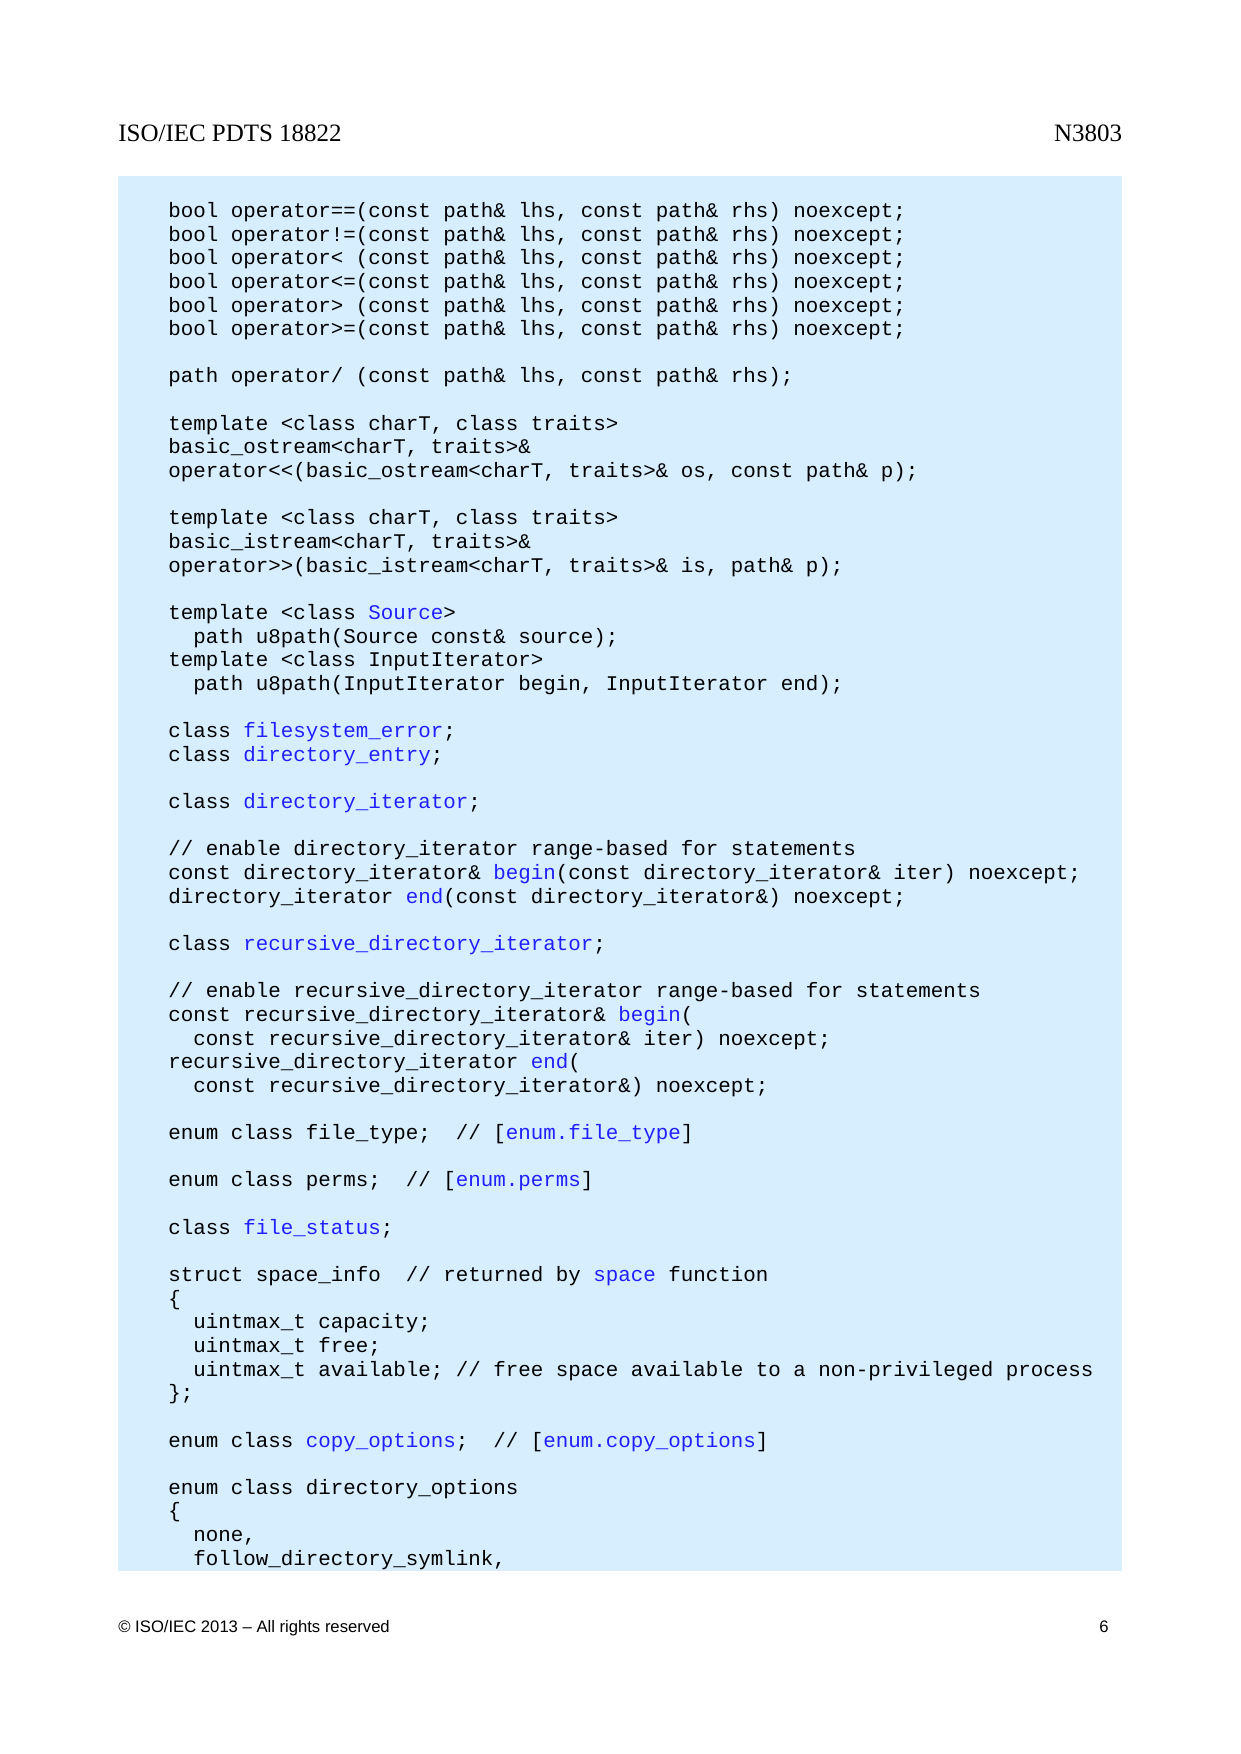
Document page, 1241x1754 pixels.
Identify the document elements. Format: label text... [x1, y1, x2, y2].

text class recursive_directory_iterator; [118, 933, 1122, 957]
text enum class file_type; // [enum.file_type] [118, 1122, 1122, 1146]
text const directory_iterator& begin(const directory_iterator& iter) noexcept; [118, 862, 1122, 886]
text enum class directory_options [118, 1477, 1122, 1501]
text uintmax_t free; [118, 1335, 1122, 1359]
text path u8path(Source const& source); [118, 626, 1122, 649]
text bool operator>=(const path& lhs, const path& rhs) noexcept; [118, 318, 1122, 342]
text class directory_iterator; [118, 791, 1122, 815]
text bool operator!=(const path& lhs, const path& rhs) noexcept; [118, 224, 1122, 247]
text bool operator==(const path& lhs, const path& rhs) noexcept; [118, 200, 1122, 224]
text template <class InputIterator> [118, 649, 1122, 673]
text class file_status; [118, 1217, 1122, 1240]
text basic_ostream<charT, traits>& [118, 436, 1122, 460]
text operator>>(basic_istream<charT, traits>& is, path& p); [118, 555, 1122, 578]
text // enable recursive_directory_iterator range-based for statements [118, 980, 1122, 1004]
text bool operator> (const path& lhs, const path& rhs) noexcept; [118, 294, 1122, 318]
text class directory_entry; [118, 744, 1122, 767]
text path operator/ (const path& lhs, const path& rhs); [118, 366, 1122, 389]
text recursive_directory_iterator end( const recursive_directory_iterator&) noexcept; [118, 1051, 1122, 1098]
text enum class copy_options; // [enum.copy_options] [118, 1429, 1122, 1453]
text bool operator< (const path& lhs, const path& rhs) noexcept; [118, 247, 1122, 271]
text { [118, 1288, 1122, 1311]
text path u8path(InputIterator begin, InputIterator end); [118, 673, 1122, 697]
text class filesystem_error; [118, 720, 1122, 744]
text uintmax_t capacity; [118, 1311, 1122, 1335]
text basic_istream<charT, traits>& [118, 531, 1122, 555]
text const recursive_directory_iterator& begin( const recursive_directory_iterator& iter) noexcept; [118, 1004, 1122, 1051]
text directory_iterator end(const directory_iterator&) noexcept; [118, 886, 1122, 909]
text // enable directory_iterator range-based for statements [118, 838, 1122, 862]
text }; [118, 1382, 1122, 1406]
text uintmax_t available; // free space available to a non-privileged process [118, 1359, 1122, 1382]
text template <class charT, class traits> [118, 413, 1122, 436]
text bool operator<=(const path& lhs, const path& rhs) noexcept; [118, 271, 1122, 294]
text struct space_info // returned by space function [118, 1264, 1122, 1288]
text template <class charT, class traits> [118, 507, 1122, 531]
text operator<<(basic_ostream<charT, traits>& os, const path& p); [118, 460, 1122, 484]
text { [118, 1501, 1122, 1524]
text template <class Source> [118, 602, 1122, 626]
text enum class perms; // [enum.perms] [118, 1169, 1122, 1193]
text follow_directory_symlink, [118, 1548, 1122, 1571]
text none, [118, 1524, 1122, 1548]
